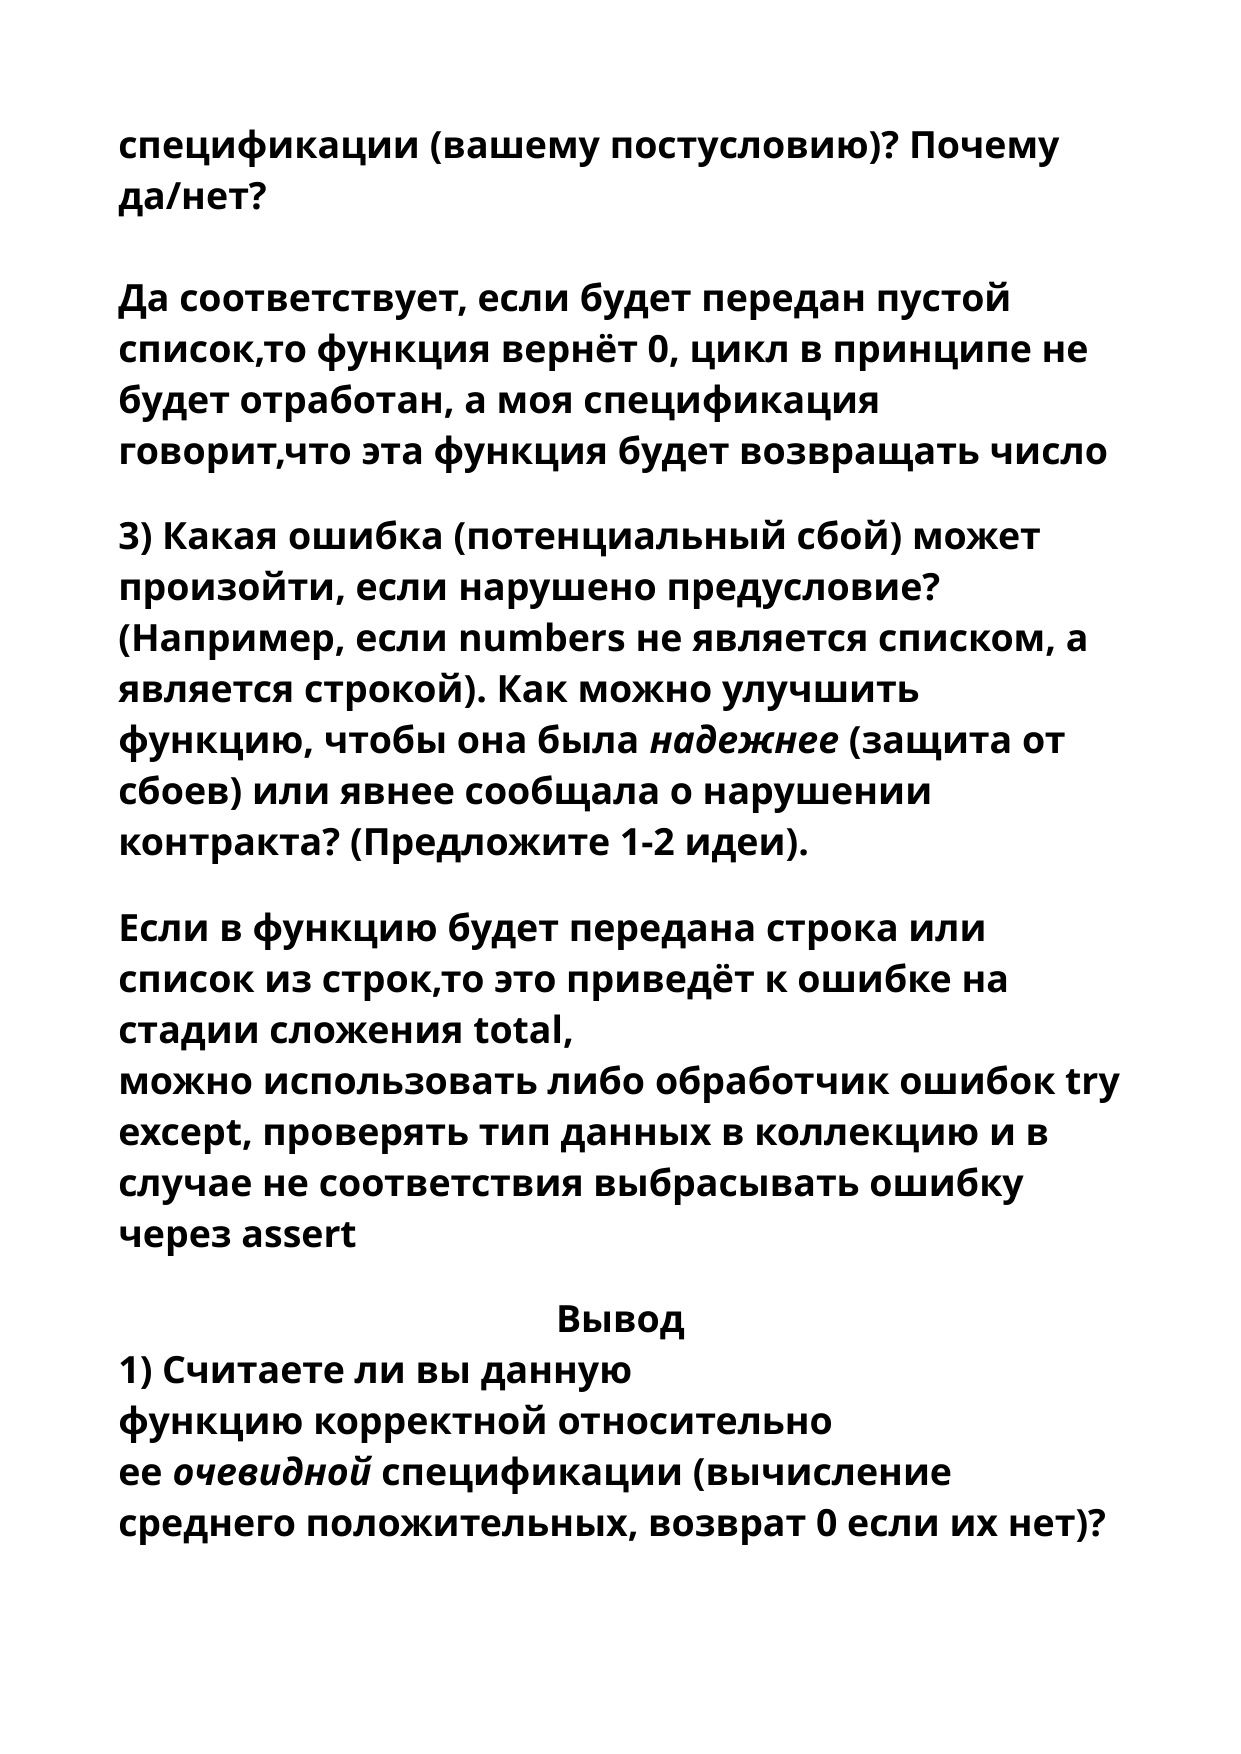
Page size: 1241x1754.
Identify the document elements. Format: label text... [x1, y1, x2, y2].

text 1) Считаете ли вы данную функцию корректной относительно ее очевидной спецификации (вычисление среднего положительных, возврат 0 если их нет)? [118, 1343, 1122, 1547]
text спецификации (вашему постусловию)? Почему да/нет? [118, 118, 1122, 220]
text можно использовать либо обработчик ошибок try except, проверять тип данных в коллекцию и в случае не соответствия выбрасывать ошибку через assert [118, 1054, 1122, 1258]
text Если в функцию будет передана строка или список из строк,то это приведёт к ошибке на стадии сложения total, [118, 901, 1122, 1054]
text Да соответствует, если будет передан пустой список,то функция вернёт 0, цикл в принципе не будет отработан, а моя спецификация говорит,что эта функция будет возвращать число [118, 271, 1122, 475]
text 3) Какая ошибка (потенциальный сбой) может произойти, если нарушено предусловие? (Например, если numbers не является списком, а является строкой). Как можно улучшить функцию, чтобы она была надежнее (защита от сбоев) или явнее сообщала о нарушении контракта? (Предложите 1-2 идеи). [118, 509, 1122, 867]
text Вывод [118, 1292, 1122, 1343]
